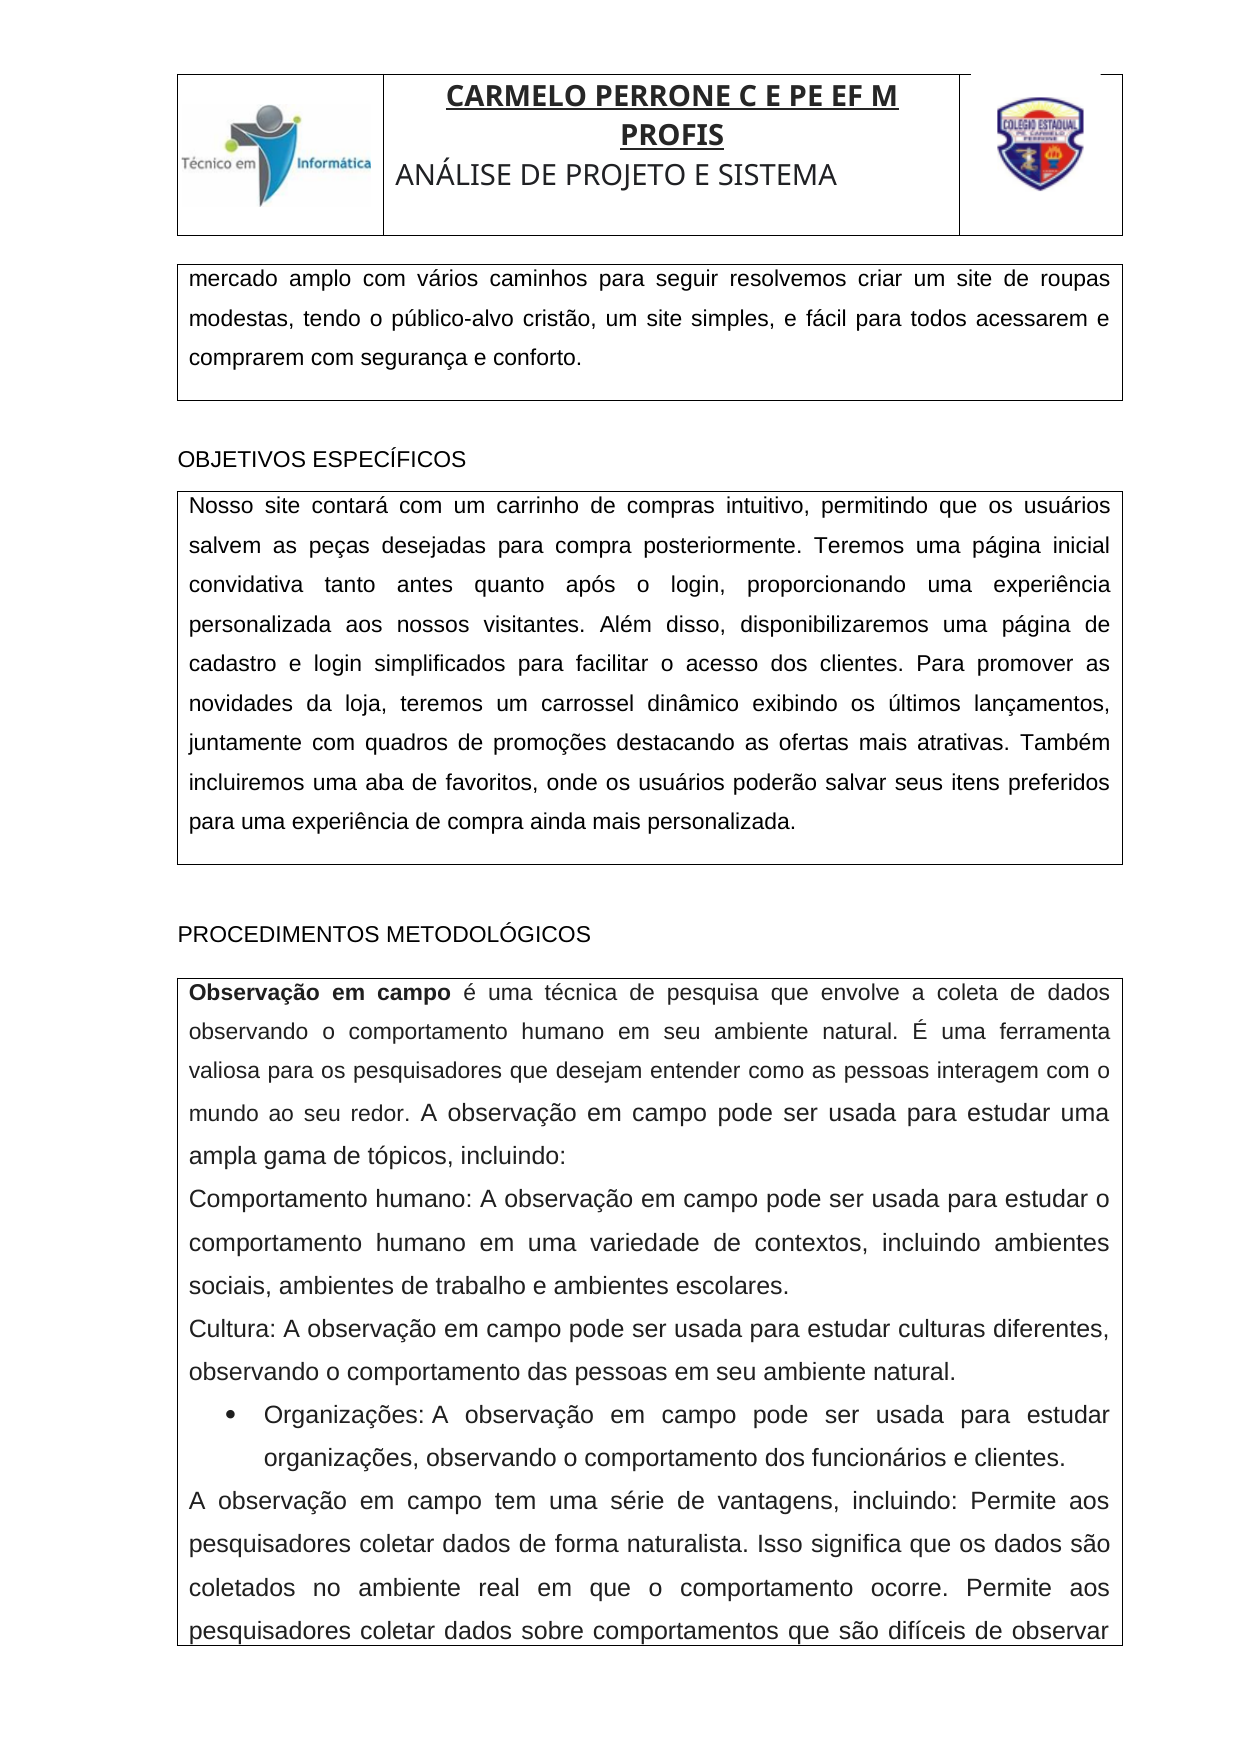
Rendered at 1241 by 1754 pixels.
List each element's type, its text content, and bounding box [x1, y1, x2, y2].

table_header mercado amplo com vários caminhos para seguir resolvemos criar um site de roupas modestas, tendo o público-alvo cristão, um site simples, e fácil para todos acessarem e comprarem com segurança e conforto. [178, 265, 1122, 400]
text OBJETIVOS ESPECÍFICOS [177, 446, 1122, 473]
table_header Nosso site contará com um carrinho de compras intuitivo, permitindo que os usuários salvem as peças desejadas para compra posteriormente. Teremos uma página inicial convidativa tanto antes quanto após o login, proporcionando uma experiência personalizada aos nossos visitantes. Além disso, disponibilizaremos uma página de cadastro e login simplificados para facilitar o acesso dos clientes. Para promover as novidades da loja, teremos um carrossel dinâmico exibindo os últimos lançamentos, juntamente com quadros de promoções destacando as ofertas mais atrativas. Também incluiremos uma aba de favoritos, onde os usuários poderão salvar seus itens preferidos para uma experiência de compra ainda mais personalizada. [178, 492, 1122, 864]
table_header Observação em campo é uma técnica de pesquisa que envolve a coleta de dados observando o comportamento humano em seu ambiente natural. É uma ferramenta valiosa para os pesquisadores que desejam entender como as pessoas interagem com o mundo ao seu redor. A observação em campo pode ser usada para estudar uma ampla gama de tópicos, incluindo: Comportamento humano: A observação em campo pode ser usada para estudar o comportamento humano em uma variedade de contextos, incluindo ambientes sociais, ambientes de trabalho e ambientes escolares. Cultura: A observação em campo pode ser usada para estudar culturas diferentes, observando o comportamento das pessoas em seu ambiente natural. Organizações: A observação em campo pode ser usada para estudar organizações, observando o comportamento dos funcionários e clientes. A observação em campo tem uma série de vantagens, incluindo: Permite aos pesquisadores coletar dados de forma naturalista. Isso significa que os dados são coletados no ambiente real em que o comportamento ocorre. Permite aos pesquisadores coletar dados sobre comportamentos que são difíceis de observar [178, 979, 1122, 1644]
text PROCEDIMENTOS METODOLÓGICOS [177, 921, 1122, 948]
picture [181, 104, 371, 207]
picture [971, 74, 1101, 199]
